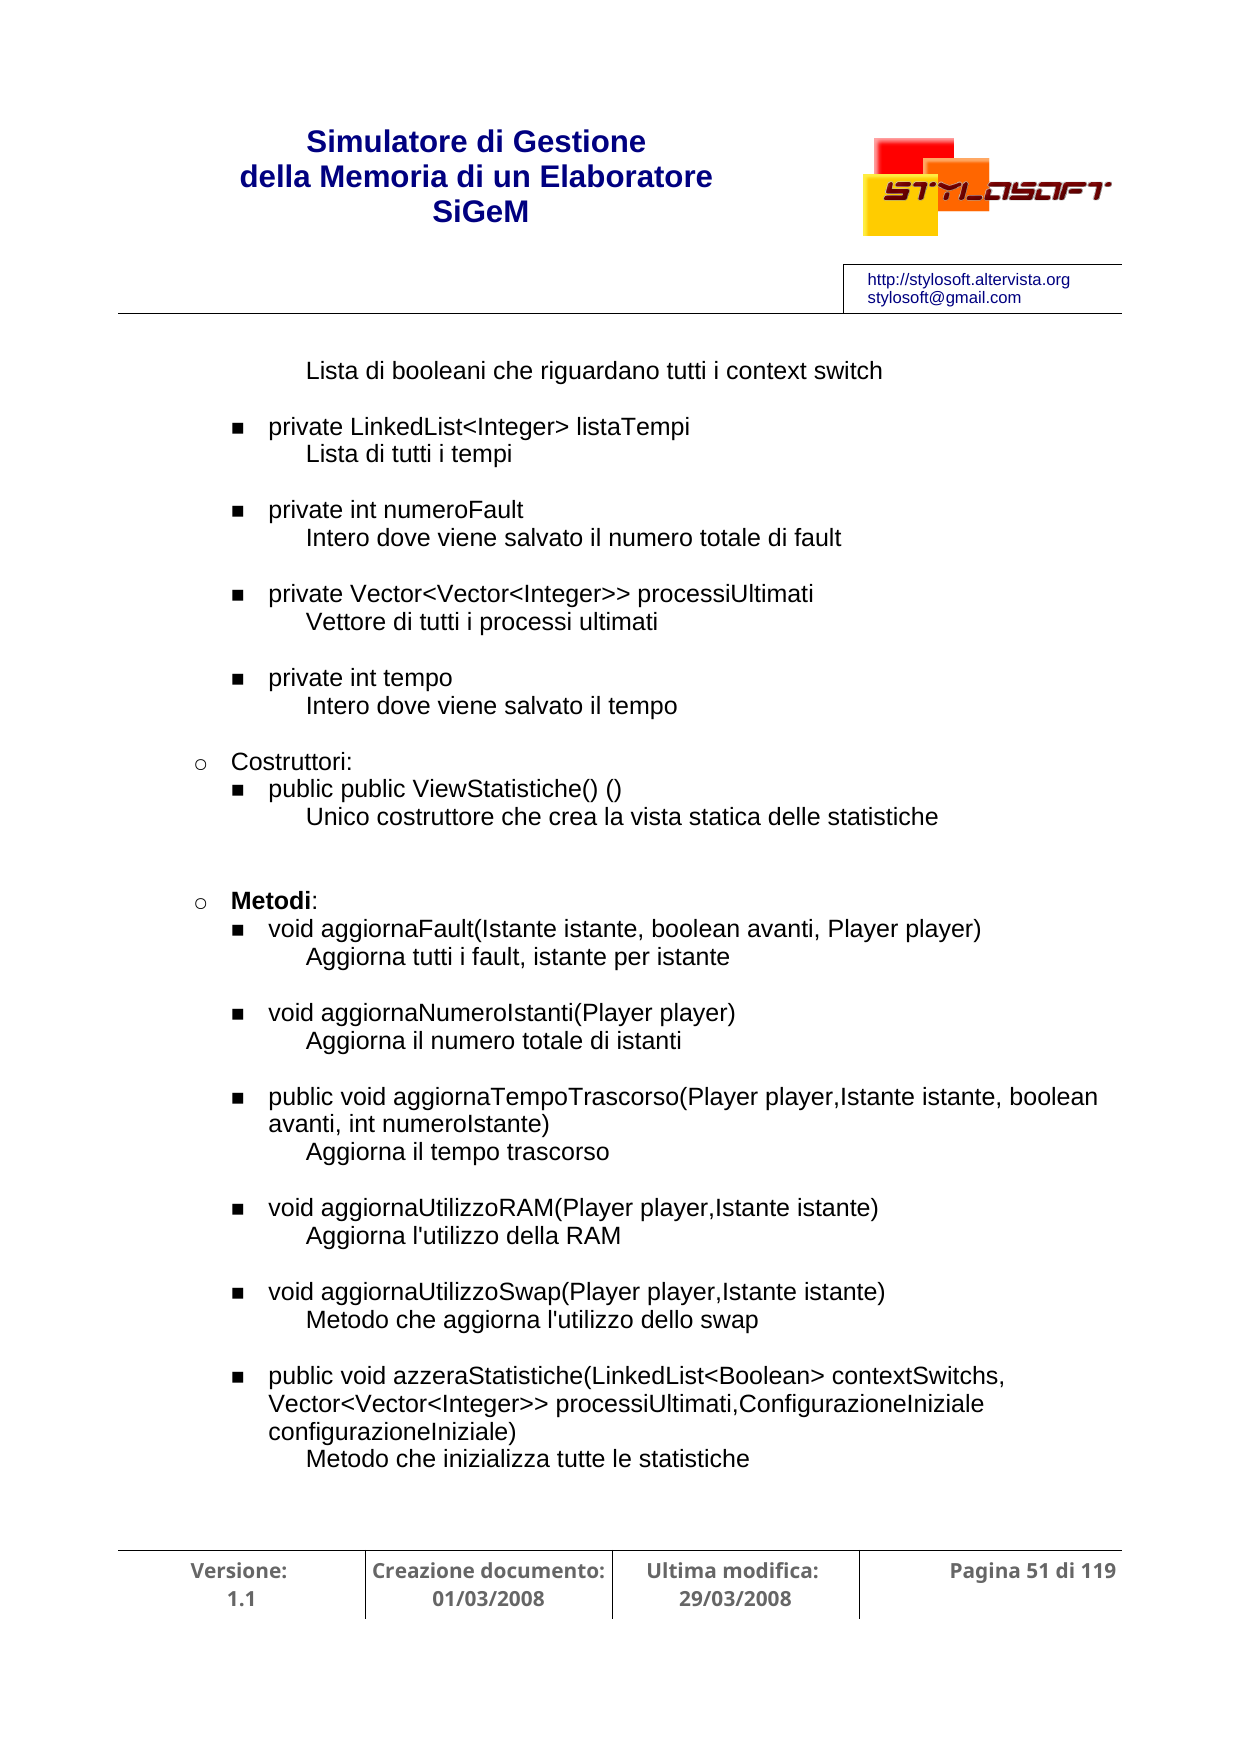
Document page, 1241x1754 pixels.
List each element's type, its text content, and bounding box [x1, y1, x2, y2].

list public void aggiornaTempoTrascorso(Player player,Istante istante, boolean avanti, int numeroIstante) [231, 1054, 1122, 1110]
list Unico costruttore che crea la vista statica delle statistiche [268, 775, 1122, 803]
list Metodo che aggiorna l'utilizzo dello swap [268, 1278, 1122, 1306]
list void aggiornaUtilizzoSwap(Player player,Istante istante) [231, 1250, 1122, 1278]
list private Vector<Vector<Integer>> processiUltimati [231, 552, 1122, 580]
list Metodo che inizializza tutte le statistiche [268, 1417, 1122, 1445]
list Aggiorna tutti i fault, istante per istante [268, 915, 1122, 943]
list void aggiornaFault(Istante istante, boolean avanti, Player player) [231, 887, 1122, 915]
list Intero dove viene salvato il tempo [268, 664, 1122, 692]
list Aggiorna il numero totale di istanti [268, 999, 1122, 1027]
list Aggiorna il tempo trascorso [268, 1110, 1122, 1138]
list void aggiornaUtilizzoRAM(Player player,Istante istante) [231, 1166, 1122, 1194]
list Metodi: [193, 859, 1122, 887]
list Lista di tutti i tempi [268, 412, 1122, 440]
list Aggiorna l'utilizzo della RAM [268, 1194, 1122, 1222]
list private int tempo [231, 636, 1122, 664]
list private int numeroFault [231, 468, 1122, 496]
picture [848, 123, 1117, 247]
list void aggiornaNumeroIstanti(Player player) [231, 971, 1122, 999]
list Vettore di tutti i processi ultimati [268, 580, 1122, 608]
list public void azzeraStatistiche(LinkedList<Boolean> contextSwitchs, Vector<Vector<Integer>> processiUltimati,ConfigurazioneIniziale configurazioneIniziale) [231, 1334, 1122, 1417]
list public public ViewStatistiche() () [231, 747, 1122, 775]
list Intero dove viene salvato il numero totale di fault [268, 496, 1122, 524]
list private LinkedList<Integer> listaTempi [231, 384, 1122, 412]
list Costruttori: [193, 719, 1122, 747]
